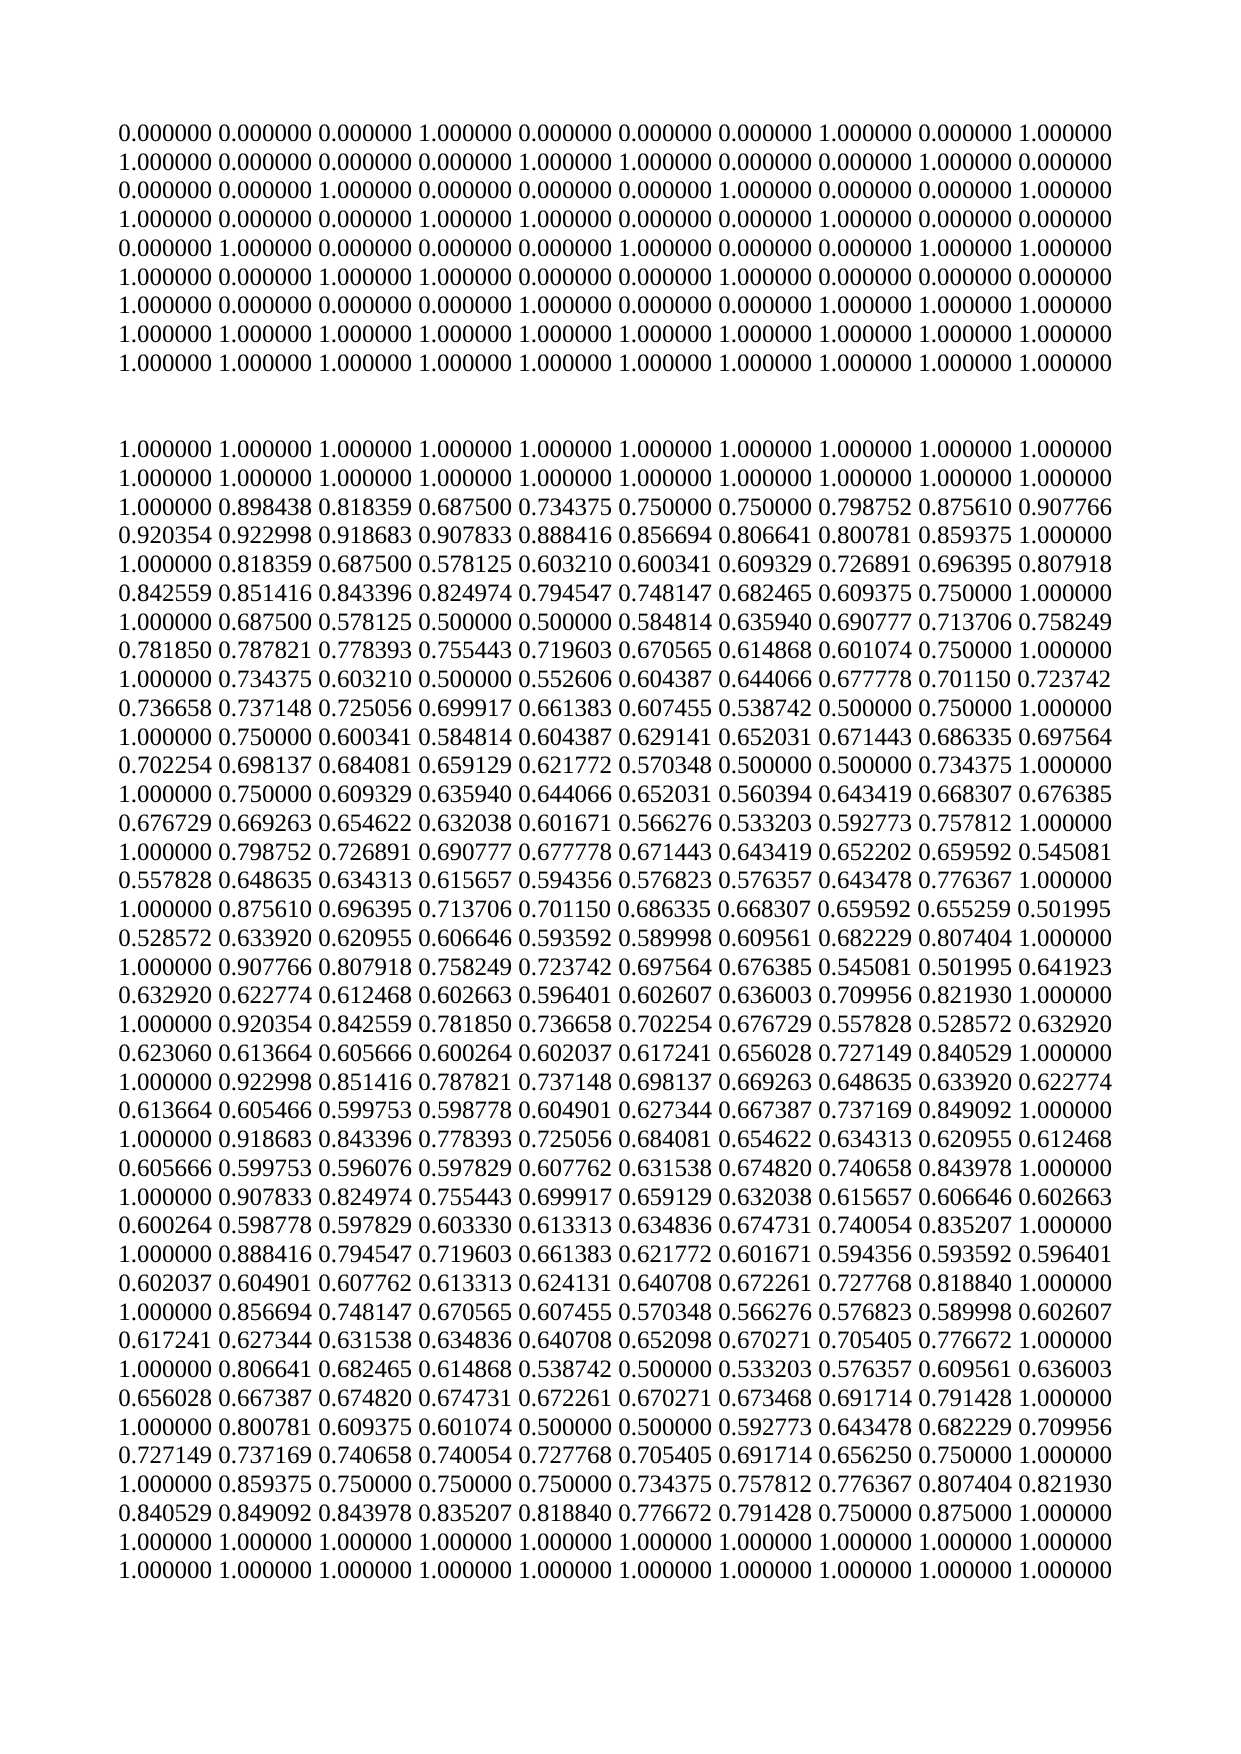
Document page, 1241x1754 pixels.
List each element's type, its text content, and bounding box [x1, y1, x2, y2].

text 1.000000 0.907766 0.807918 0.758249 0.723742 0.697564 0.676385 0.545081 0.501995 0.641923 0.632920 0.622774 0.612468 0.602663 0.596401 0.602607 0.636003 0.709956 0.821930 1.000000 [118, 952, 1122, 1009]
text 1.000000 0.687500 0.578125 0.500000 0.500000 0.584814 0.635940 0.690777 0.713706 0.758249 0.781850 0.787821 0.778393 0.755443 0.719603 0.670565 0.614868 0.601074 0.750000 1.000000 [118, 607, 1122, 664]
text 1.000000 0.798752 0.726891 0.690777 0.677778 0.671443 0.643419 0.652202 0.659592 0.545081 0.557828 0.648635 0.634313 0.615657 0.594356 0.576823 0.576357 0.643478 0.776367 1.000000 [118, 837, 1122, 894]
text 1.000000 0.922998 0.851416 0.787821 0.737148 0.698137 0.669263 0.648635 0.633920 0.622774 0.613664 0.605466 0.599753 0.598778 0.604901 0.627344 0.667387 0.737169 0.849092 1.000000 [118, 1067, 1122, 1124]
text 1.000000 0.000000 1.000000 1.000000 0.000000 0.000000 1.000000 0.000000 0.000000 0.000000 1.000000 0.000000 0.000000 0.000000 1.000000 0.000000 0.000000 1.000000 1.000000 1.000000 [118, 262, 1122, 319]
text 1.000000 0.898438 0.818359 0.687500 0.734375 0.750000 0.750000 0.798752 0.875610 0.907766 0.920354 0.922998 0.918683 0.907833 0.888416 0.856694 0.806641 0.800781 0.859375 1.000000 [118, 492, 1122, 549]
text 0.000000 0.000000 0.000000 1.000000 0.000000 0.000000 0.000000 1.000000 0.000000 1.000000 [118, 118, 1122, 147]
text 1.000000 0.750000 0.600341 0.584814 0.604387 0.629141 0.652031 0.671443 0.686335 0.697564 0.702254 0.698137 0.684081 0.659129 0.621772 0.570348 0.500000 0.500000 0.734375 1.000000 [118, 722, 1122, 779]
text 1.000000 0.000000 0.000000 1.000000 1.000000 0.000000 0.000000 1.000000 0.000000 0.000000 0.000000 1.000000 0.000000 0.000000 0.000000 1.000000 0.000000 0.000000 1.000000 1.000000 [118, 204, 1122, 262]
text 1.000000 0.000000 0.000000 0.000000 1.000000 1.000000 0.000000 0.000000 1.000000 0.000000 0.000000 0.000000 1.000000 0.000000 0.000000 0.000000 1.000000 0.000000 0.000000 1.000000 [118, 147, 1122, 204]
text 1.000000 0.734375 0.603210 0.500000 0.552606 0.604387 0.644066 0.677778 0.701150 0.723742 0.736658 0.737148 0.725056 0.699917 0.661383 0.607455 0.538742 0.500000 0.750000 1.000000 [118, 664, 1122, 722]
text 1.000000 0.859375 0.750000 0.750000 0.750000 0.734375 0.757812 0.776367 0.807404 0.821930 0.840529 0.849092 0.843978 0.835207 0.818840 0.776672 0.791428 0.750000 0.875000 1.000000 [118, 1469, 1122, 1527]
text 1.000000 0.907833 0.824974 0.755443 0.699917 0.659129 0.632038 0.615657 0.606646 0.602663 0.600264 0.598778 0.597829 0.603330 0.613313 0.634836 0.674731 0.740054 0.835207 1.000000 [118, 1182, 1122, 1239]
text 1.000000 1.000000 1.000000 1.000000 1.000000 1.000000 1.000000 1.000000 1.000000 1.000000 1.000000 1.000000 1.000000 1.000000 1.000000 1.000000 1.000000 1.000000 1.000000 1.000000 [118, 1527, 1122, 1584]
text 1.000000 0.806641 0.682465 0.614868 0.538742 0.500000 0.533203 0.576357 0.609561 0.636003 0.656028 0.667387 0.674820 0.674731 0.672261 0.670271 0.673468 0.691714 0.791428 1.000000 [118, 1354, 1122, 1412]
text 1.000000 1.000000 1.000000 1.000000 1.000000 1.000000 1.000000 1.000000 1.000000 1.000000 1.000000 1.000000 1.000000 1.000000 1.000000 1.000000 1.000000 1.000000 1.000000 1.000000 [118, 434, 1122, 492]
text 1.000000 0.888416 0.794547 0.719603 0.661383 0.621772 0.601671 0.594356 0.593592 0.596401 0.602037 0.604901 0.607762 0.613313 0.624131 0.640708 0.672261 0.727768 0.818840 1.000000 [118, 1239, 1122, 1297]
text 1.000000 0.875610 0.696395 0.713706 0.701150 0.686335 0.668307 0.659592 0.655259 0.501995 0.528572 0.633920 0.620955 0.606646 0.593592 0.589998 0.609561 0.682229 0.807404 1.000000 [118, 894, 1122, 952]
text 1.000000 1.000000 1.000000 1.000000 1.000000 1.000000 1.000000 1.000000 1.000000 1.000000 1.000000 1.000000 1.000000 1.000000 1.000000 1.000000 1.000000 1.000000 1.000000 1.000000 [118, 319, 1122, 377]
text 1.000000 0.750000 0.609329 0.635940 0.644066 0.652031 0.560394 0.643419 0.668307 0.676385 0.676729 0.669263 0.654622 0.632038 0.601671 0.566276 0.533203 0.592773 0.757812 1.000000 [118, 779, 1122, 837]
text 1.000000 0.856694 0.748147 0.670565 0.607455 0.570348 0.566276 0.576823 0.589998 0.602607 0.617241 0.627344 0.631538 0.634836 0.640708 0.652098 0.670271 0.705405 0.776672 1.000000 [118, 1297, 1122, 1354]
text 1.000000 0.918683 0.843396 0.778393 0.725056 0.684081 0.654622 0.634313 0.620955 0.612468 0.605666 0.599753 0.596076 0.597829 0.607762 0.631538 0.674820 0.740658 0.843978 1.000000 [118, 1124, 1122, 1182]
text 1.000000 0.800781 0.609375 0.601074 0.500000 0.500000 0.592773 0.643478 0.682229 0.709956 0.727149 0.737169 0.740658 0.740054 0.727768 0.705405 0.691714 0.656250 0.750000 1.000000 [118, 1412, 1122, 1469]
text 1.000000 0.818359 0.687500 0.578125 0.603210 0.600341 0.609329 0.726891 0.696395 0.807918 0.842559 0.851416 0.843396 0.824974 0.794547 0.748147 0.682465 0.609375 0.750000 1.000000 [118, 549, 1122, 607]
text 1.000000 0.920354 0.842559 0.781850 0.736658 0.702254 0.676729 0.557828 0.528572 0.632920 0.623060 0.613664 0.605666 0.600264 0.602037 0.617241 0.656028 0.727149 0.840529 1.000000 [118, 1009, 1122, 1067]
